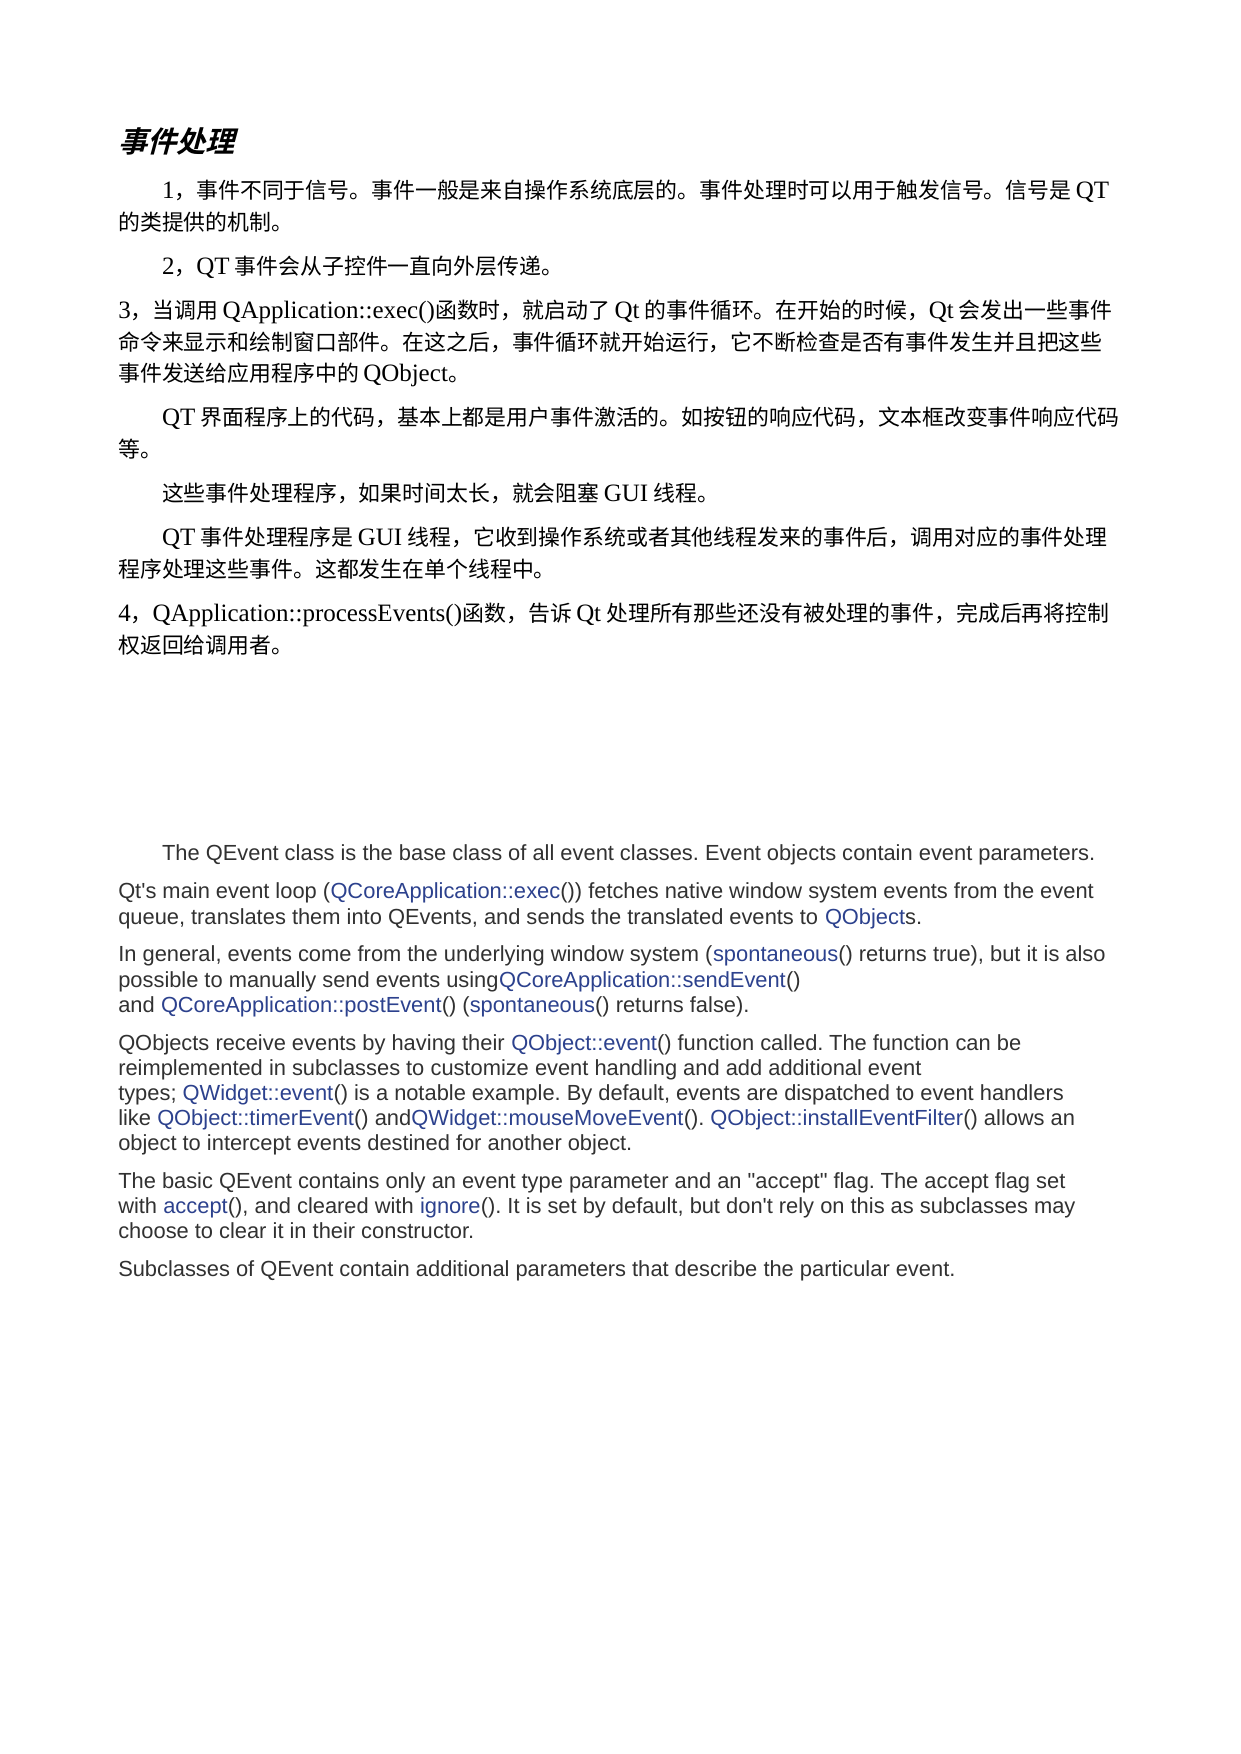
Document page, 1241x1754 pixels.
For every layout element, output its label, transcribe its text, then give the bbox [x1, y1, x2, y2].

text 1，事件不同于信号。事件一般是来自操作系统底层的。事件处理时可以用于触发信号。信号是QT的类提供的机制。 [118, 173, 1122, 236]
text 这些事件处理程序，如果时间太长，就会阻塞GUI线程。 [118, 476, 1122, 508]
text In general, events come from the underlying window system (spontaneous() returns true), but it is also possible to manually send events usingQCoreApplication::sendEvent() and QCoreApplication::postEvent() (spontaneous() returns false). [118, 941, 1122, 1017]
subtitle 事件处理 [118, 118, 1122, 160]
text The basic QEvent contains only an event type parameter and an "accept" flag. The accept flag set with accept(), and cleared with ignore(). It is set by default, but don't rely on this as subclasses may choose to clear it in their constructor. [118, 1168, 1122, 1243]
text 3，当调用QApplication::exec()函数时，就启动了Qt的事件循环。在开始的时候，Qt会发出一些事件命令来显示和绘制窗口部件。在这之后，事件循环就开始运行，它不断检查是否有事件发生并且把这些事件发送给应用程序中的QObject。 [118, 293, 1122, 388]
text Subclasses of QEvent contain additional parameters that describe the particular event. [118, 1256, 1122, 1281]
text QT界面程序上的代码，基本上都是用户事件激活的。如按钮的响应代码，文本框改变事件响应代码等。 [118, 400, 1122, 464]
text QT事件处理程序是GUI线程，它收到操作系统或者其他线程发来的事件后，调用对应的事件处理程序处理这些事件。这都发生在单个线程中。 [118, 520, 1122, 584]
text The QEvent class is the base class of all event classes. Event objects contain event parameters. [118, 837, 1122, 866]
text Qt's main event loop (QCoreApplication::exec()) fetches native window system events from the event queue, translates them into QEvents, and sends the translated events to QObjects. [118, 878, 1122, 929]
text 4，QApplication::processEvents()函数，告诉Qt处理所有那些还没有被处理的事件，完成后再将控制权返回给调用者。 [118, 596, 1122, 659]
text 2，QT事件会从子控件一直向外层传递。 [118, 249, 1122, 280]
text QObjects receive events by having their QObject::event() function called. The function can be reimplemented in subclasses to customize event handling and add additional event types; QWidget::event() is a notable example. By default, events are dispatched to event handlers like QObject::timerEvent() andQWidget::mouseMoveEvent(). QObject::installEventFilter() allows an object to intercept events destined for another object. [118, 1029, 1122, 1155]
